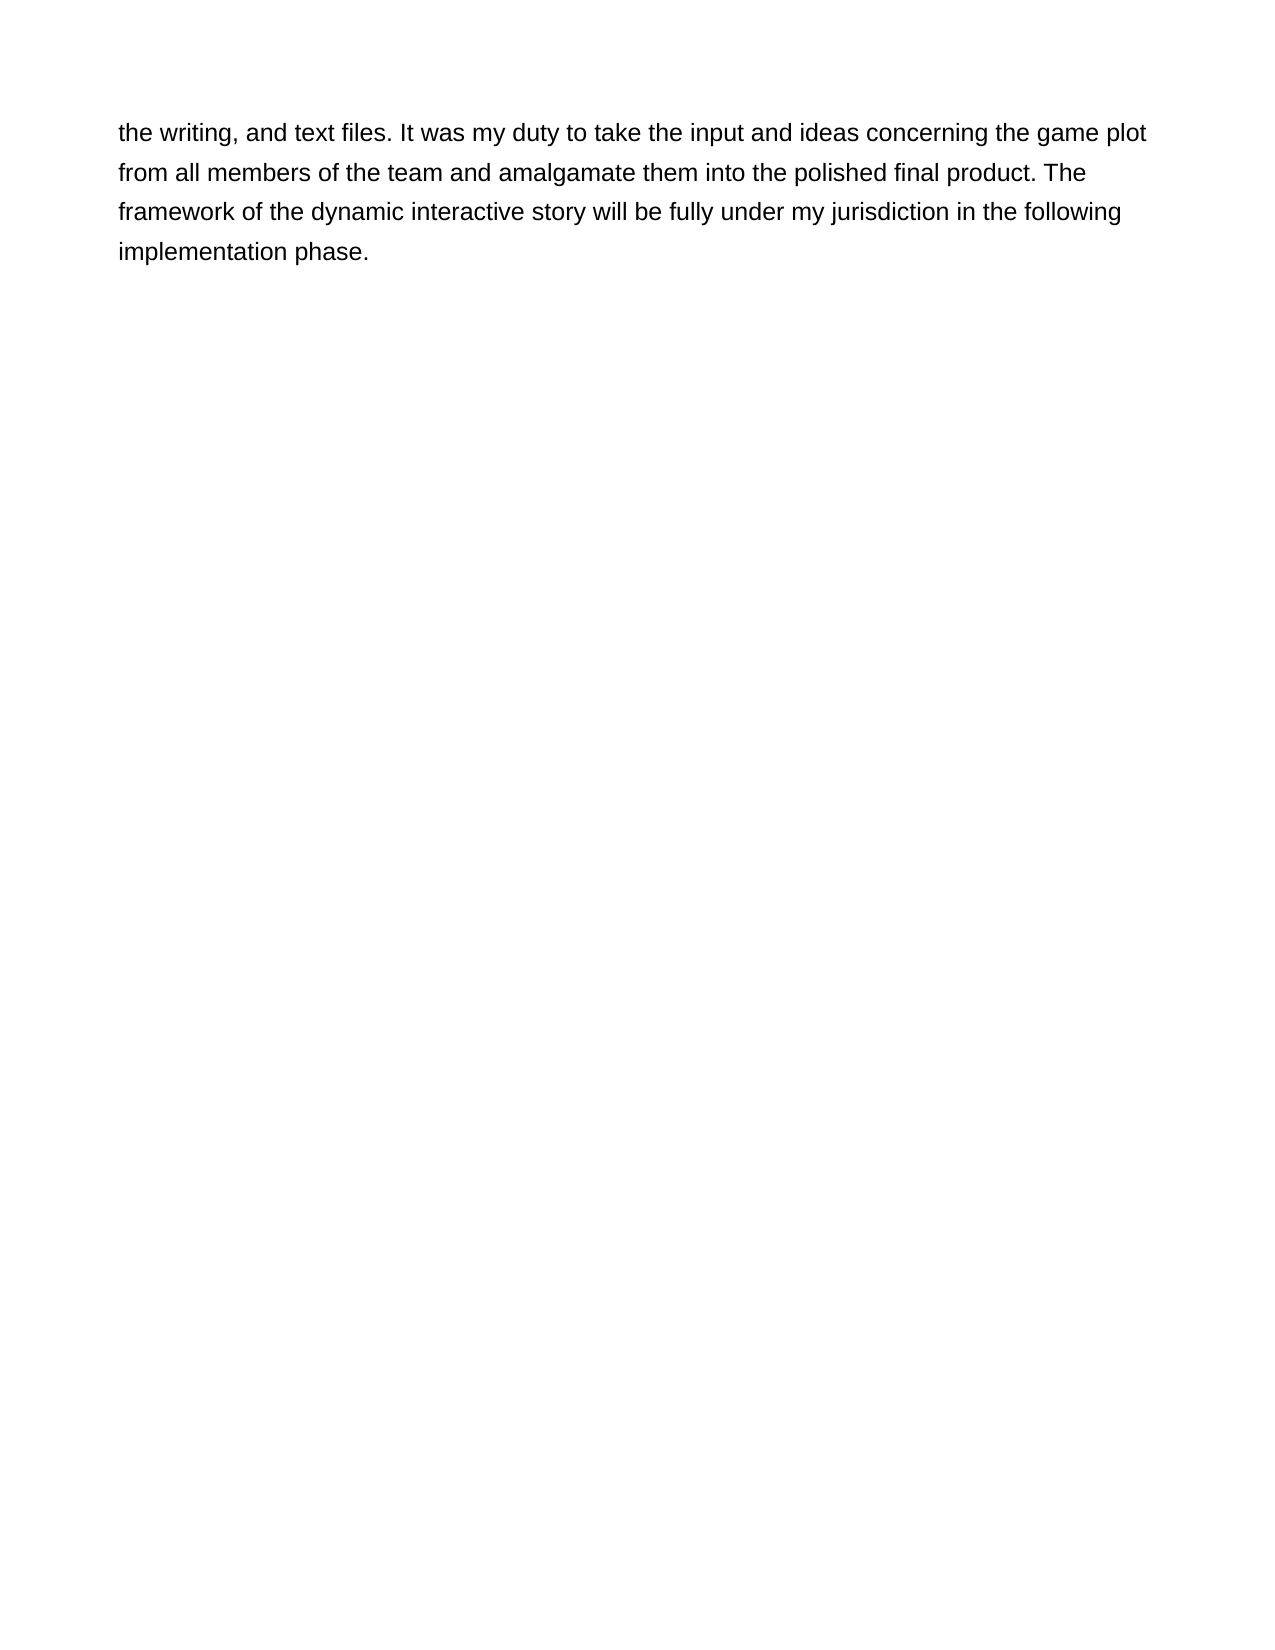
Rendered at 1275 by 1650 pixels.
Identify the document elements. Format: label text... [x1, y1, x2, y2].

text the writing, and text files. It was my duty to take the input and ideas concerning the game plot from all members of the team and amalgamate them into the polished final product. The framework of the dynamic interactive story will be fully under my jurisdiction in the following implementation phase. [118, 118, 1157, 266]
